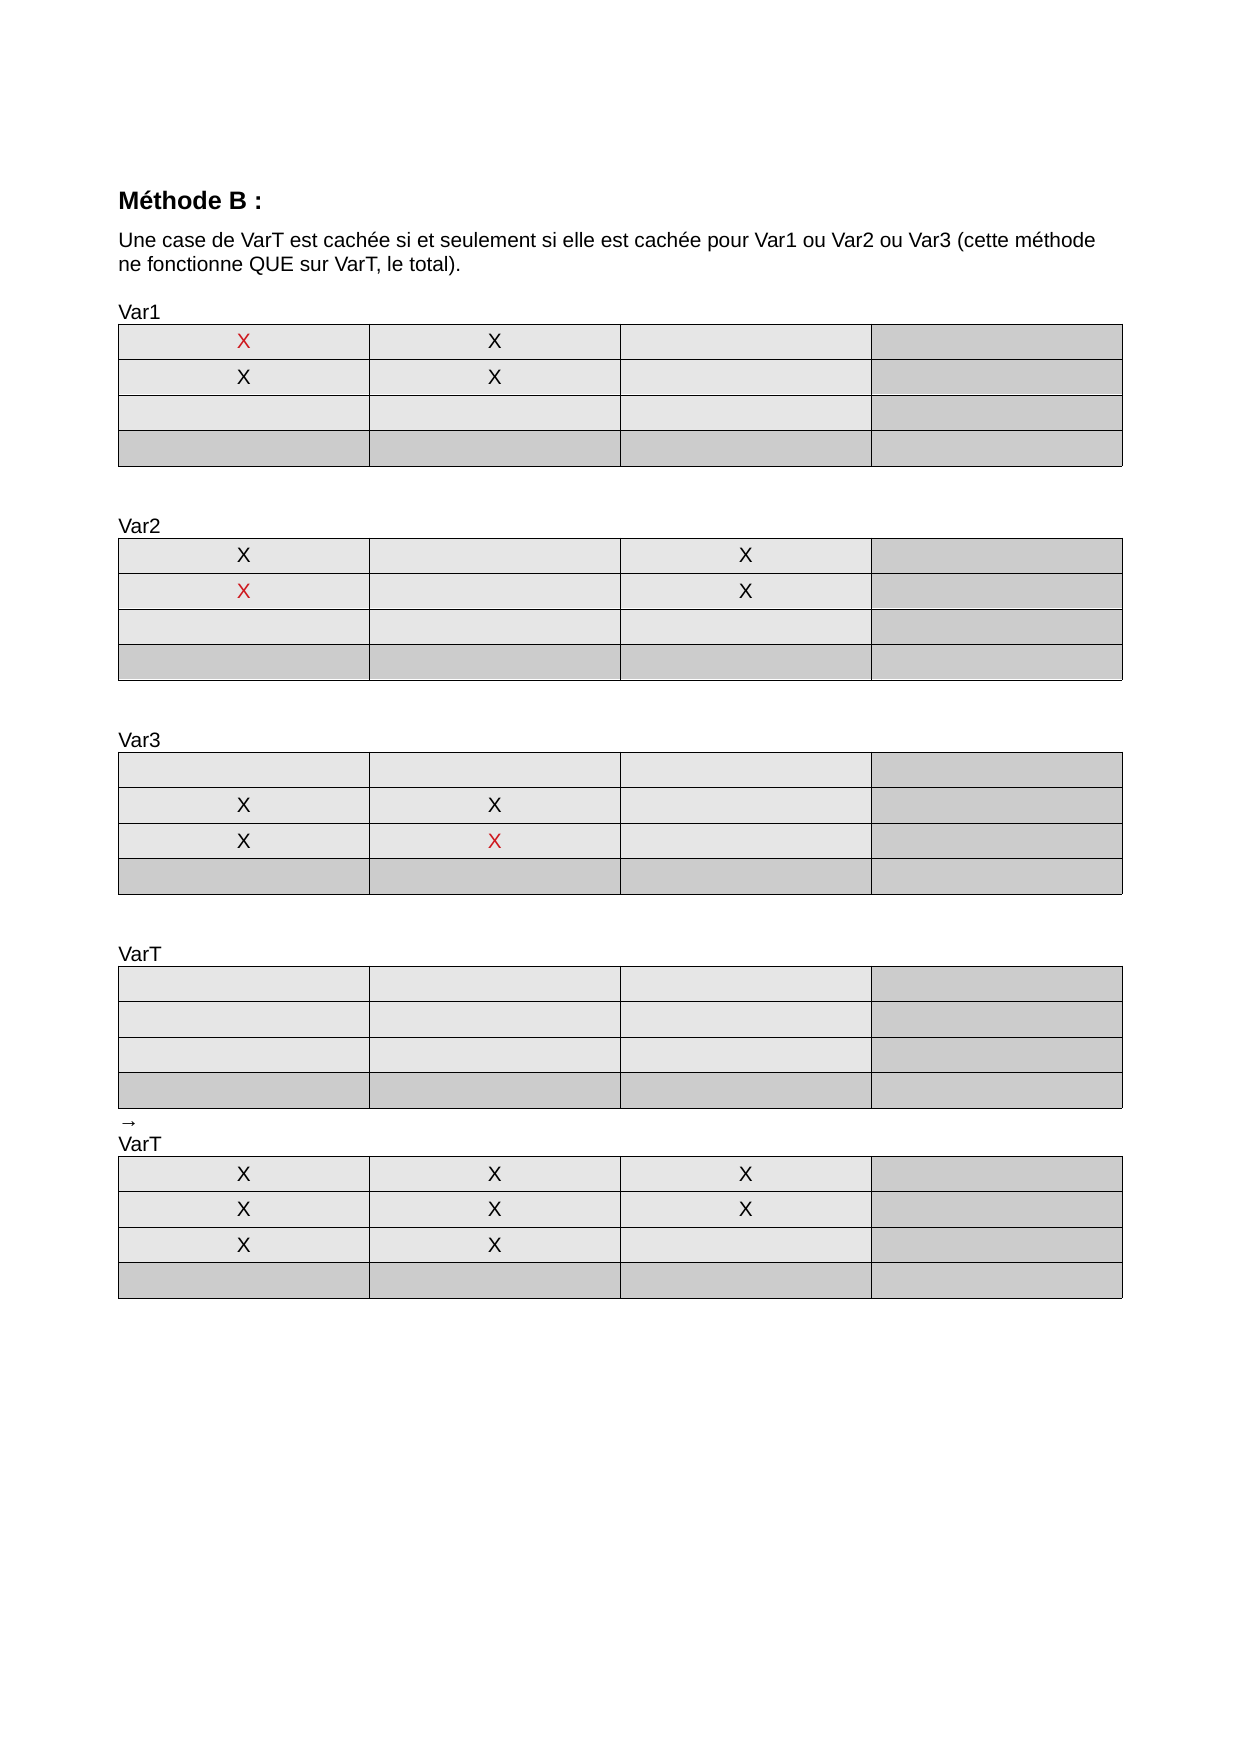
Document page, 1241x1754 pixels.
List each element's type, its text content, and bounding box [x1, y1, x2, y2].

table_cell [872, 645, 1122, 679]
subtitle Méthode B : [118, 186, 1122, 215]
table_cell [621, 431, 871, 466]
table_cell [621, 1228, 871, 1262]
table_cell [119, 645, 369, 679]
table_cell [370, 1038, 620, 1072]
table_header [872, 753, 1122, 787]
table_cell X [119, 1192, 369, 1227]
table_cell [370, 1263, 620, 1298]
table_cell X [370, 788, 620, 823]
table_cell [872, 360, 1122, 394]
table_cell [621, 1002, 871, 1037]
table_cell [370, 431, 620, 466]
table_cell [621, 859, 871, 894]
table_cell [872, 1192, 1122, 1227]
table_cell [119, 1263, 369, 1298]
text VarT [118, 1132, 1122, 1156]
text Une case de VarT est cachée si et seulement si elle est cachée pour Var1 ou Var2 ou Var3 (cette méthode ne fonctionne QUE sur VarT, le total). [118, 228, 1122, 276]
table_header [370, 967, 620, 1001]
table_cell [119, 431, 369, 466]
table_header [872, 539, 1122, 573]
table_cell [621, 1263, 871, 1298]
table_cell [872, 824, 1122, 858]
table_header [621, 753, 871, 787]
table_header [872, 325, 1122, 359]
table_header [119, 967, 369, 1001]
table_header X [621, 1157, 871, 1191]
table_cell [872, 574, 1122, 608]
table_cell [621, 1038, 871, 1072]
table_cell [872, 1038, 1122, 1072]
table_cell X [119, 360, 369, 394]
table_cell [370, 859, 620, 894]
table_header [621, 967, 871, 1001]
table_cell [872, 859, 1122, 894]
table_cell [370, 610, 620, 644]
table_header X [119, 1157, 369, 1191]
table_header X [621, 539, 871, 573]
table_cell [119, 610, 369, 644]
table_header X [119, 539, 369, 573]
table_cell [370, 396, 620, 430]
table_cell [872, 1002, 1122, 1037]
table_header [872, 967, 1122, 1001]
table_cell [872, 1263, 1122, 1298]
table_header [370, 753, 620, 787]
table_cell [872, 1073, 1122, 1108]
table_cell X [621, 574, 871, 608]
table_cell [119, 396, 369, 430]
table_cell [370, 1002, 620, 1037]
table_cell [119, 1073, 369, 1108]
table_cell [872, 1228, 1122, 1262]
table_cell [370, 645, 620, 679]
table_cell X [370, 1228, 620, 1262]
table_cell [119, 1038, 369, 1072]
table_header [370, 539, 620, 573]
table_cell X [119, 574, 369, 608]
table_header [621, 325, 871, 359]
table_header X [370, 325, 620, 359]
table_cell [872, 788, 1122, 823]
table_cell [621, 824, 871, 858]
table_cell [119, 859, 369, 894]
table_cell [621, 360, 871, 394]
table_cell X [119, 1228, 369, 1262]
table_cell [621, 396, 871, 430]
table_cell [370, 1073, 620, 1108]
text VarT [118, 942, 1122, 966]
table_cell [872, 431, 1122, 466]
table_header X [119, 325, 369, 359]
table_cell [621, 645, 871, 679]
table_cell X [370, 1192, 620, 1227]
table_cell [119, 1002, 369, 1037]
table_cell [621, 1073, 871, 1108]
table_cell X [370, 824, 620, 858]
table_header X [370, 1157, 620, 1191]
table_header [872, 1157, 1122, 1191]
table_header [119, 753, 369, 787]
text Var2 [118, 513, 1122, 537]
table_cell [370, 574, 620, 608]
text Var3 [118, 728, 1122, 752]
table_cell X [370, 360, 620, 394]
table_cell X [119, 824, 369, 858]
table_cell [621, 788, 871, 823]
text → [118, 1109, 1122, 1132]
table_cell X [621, 1192, 871, 1227]
table_cell [621, 610, 871, 644]
table_cell X [119, 788, 369, 823]
table_cell [872, 396, 1122, 430]
table_cell [872, 610, 1122, 644]
text Var1 [118, 299, 1122, 323]
